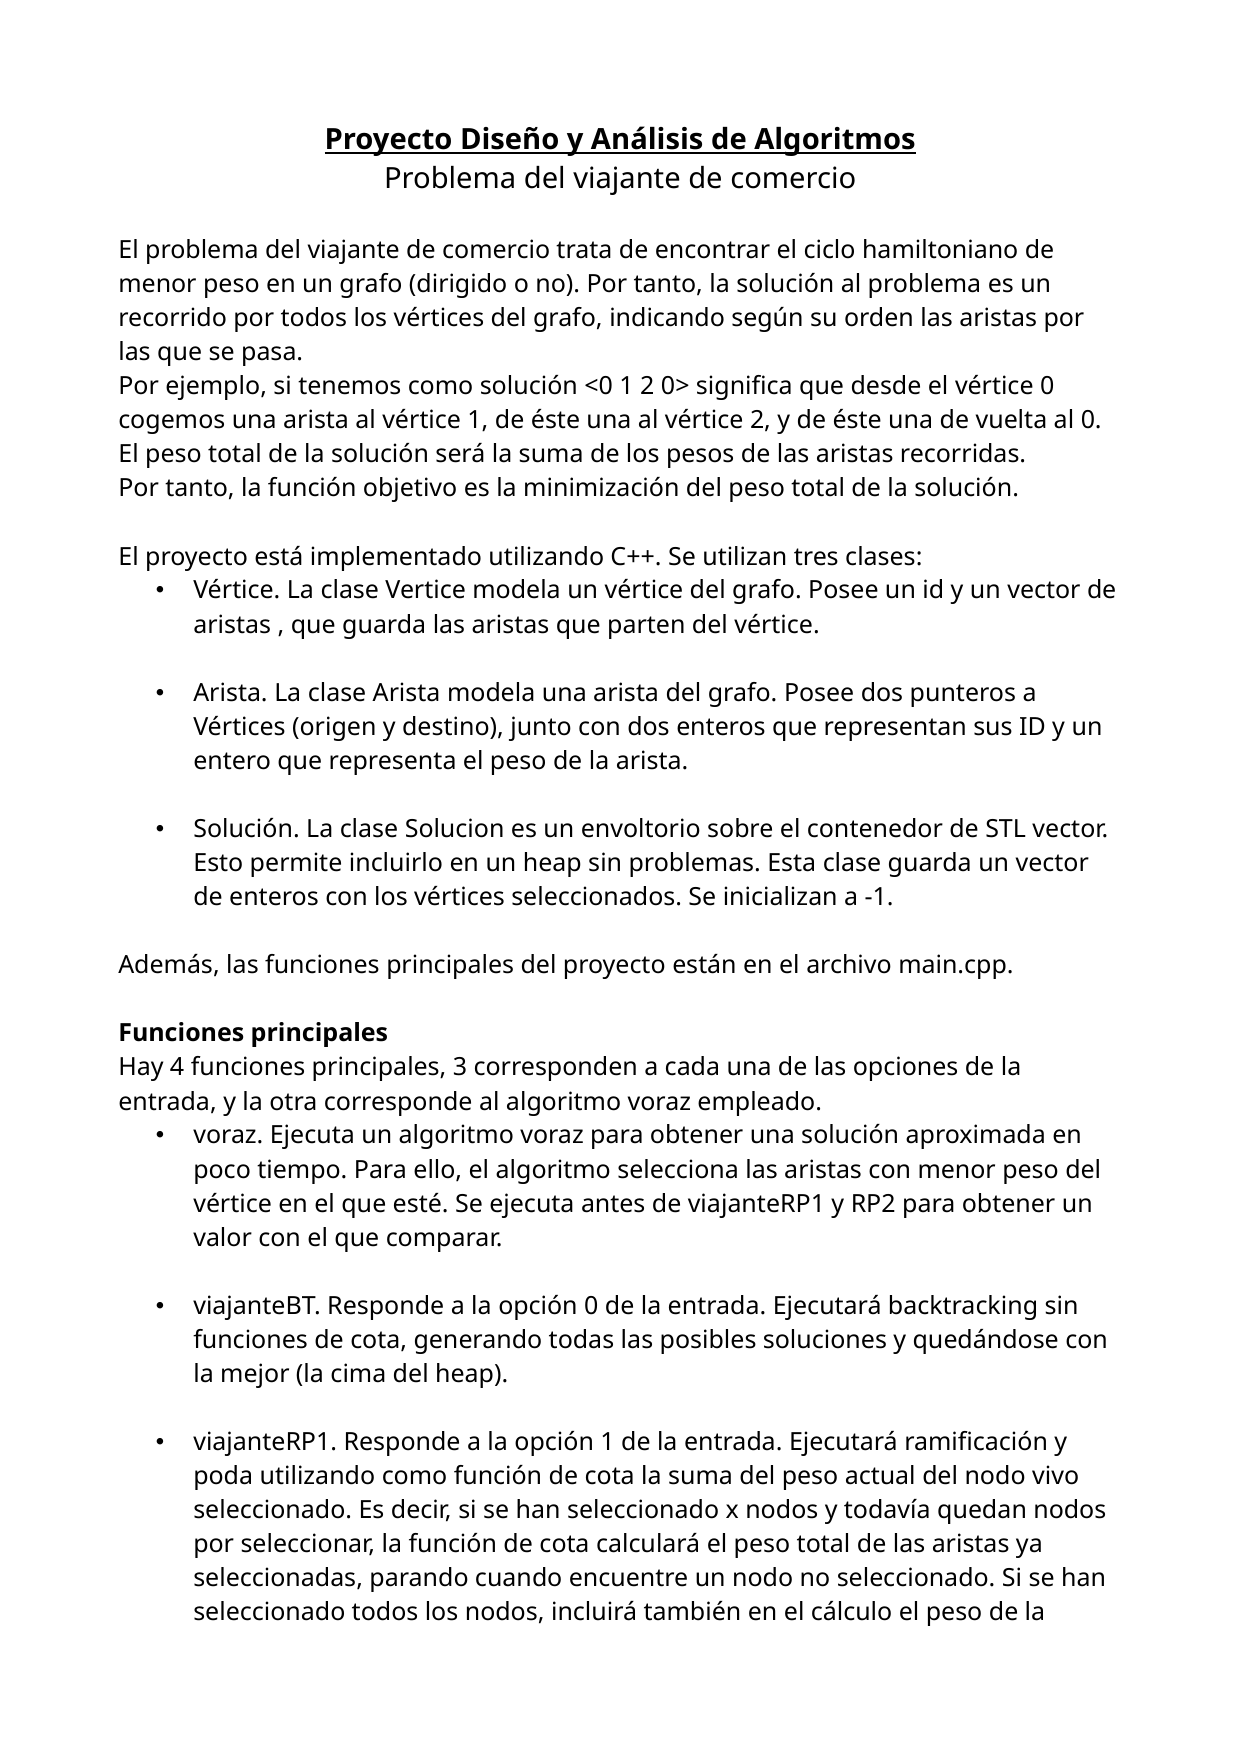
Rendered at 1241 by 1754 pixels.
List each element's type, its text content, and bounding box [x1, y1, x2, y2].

list viajanteBT. Responde a la opción 0 de la entrada. Ejecutará backtracking sin funciones de cota, generando todas las posibles soluciones y quedándose con la mejor (la cima del heap). [156, 1287, 1122, 1390]
text Por ejemplo, si tenemos como solución <0 1 2 0> significa que desde el vértice 0 cogemos una arista al vértice 1, de éste una al vértice 2, y de éste una de vuelta al 0. El peso total de la solución será la suma de los pesos de las aristas recorridas. [118, 368, 1122, 470]
list Arista. La clase Arista modela una arista del grafo. Posee dos punteros a Vértices (origen y destino), junto con dos enteros que representan sus ID y un entero que representa el peso de la arista. [156, 674, 1122, 777]
list viajanteRP1. Responde a la opción 1 de la entrada. Ejecutará ramificación y poda utilizando como función de cota la suma del peso actual del nodo vivo seleccionado. Es decir, si se han seleccionado x nodos y todavía quedan nodos por seleccionar, la función de cota calculará el peso total de las aristas ya seleccionadas, parando cuando encuentre un nodo no seleccionado. Si se han seleccionado todos los nodos, incluirá también en el cálculo el peso de la [156, 1424, 1122, 1628]
text El proyecto está implementado utilizando C++. Se utilizan tres clases: [118, 538, 1122, 572]
list Vértice. La clase Vertice modela un vértice del grafo. Posee un id y un vector de aristas , que guarda las aristas que parten del vértice. [156, 572, 1122, 640]
text Además, las funciones principales del proyecto están en el archivo main.cpp. [118, 947, 1122, 981]
text Funciones principales [118, 1015, 1122, 1049]
text El problema del viajante de comercio trata de encontrar el ciclo hamiltoniano de menor peso en un grafo (dirigido o no). Por tanto, la solución al problema es un recorrido por todos los vértices del grafo, indicando según su orden las aristas por las que se pasa. [118, 232, 1122, 368]
list voraz. Ejecuta un algoritmo voraz para obtener una solución aproximada en poco tiempo. Para ello, el algoritmo selecciona las aristas con menor peso del vértice en el que esté. Se ejecuta antes de viajanteRP1 y RP2 para obtener un valor con el que comparar. [156, 1117, 1122, 1253]
text Por tanto, la función objetivo es la minimización del peso total de la solución. [118, 470, 1122, 504]
text Proyecto Diseño y Análisis de Algoritmos [118, 118, 1122, 158]
text Problema del viajante de comercio [118, 158, 1122, 197]
list Solución. La clase Solucion es un envoltorio sobre el contenedor de STL vector. Esto permite incluirlo en un heap sin problemas. Esta clase guarda un vector de enteros con los vértices seleccionados. Se inicializan a -1. [156, 811, 1122, 913]
text Hay 4 funciones principales, 3 corresponden a cada una de las opciones de la entrada, y la otra corresponde al algoritmo voraz empleado. [118, 1049, 1122, 1117]
